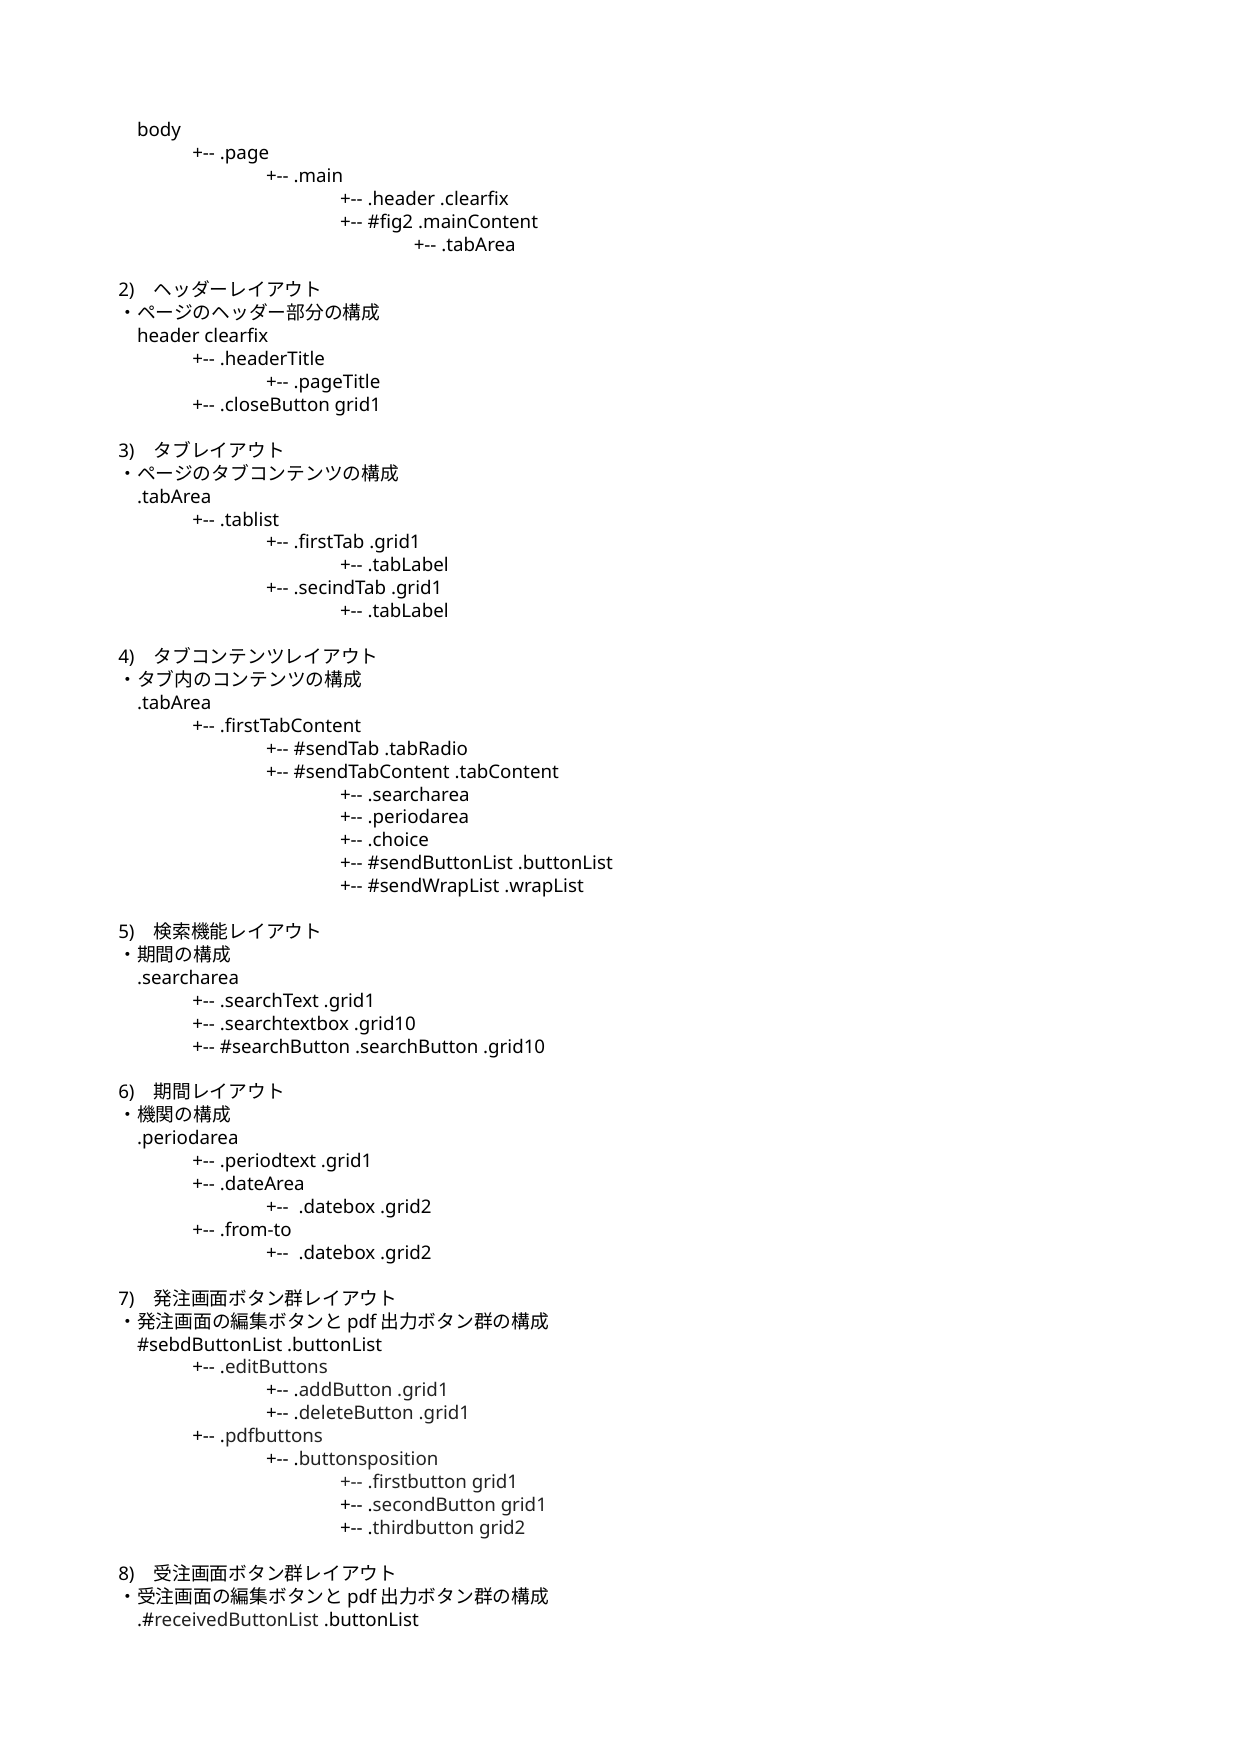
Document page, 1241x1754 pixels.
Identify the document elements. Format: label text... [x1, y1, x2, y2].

text header clearfix [118, 324, 1122, 347]
text +-- .searcharea [118, 783, 1122, 806]
text .searcharea [118, 966, 1122, 989]
text +-- .secindTab .grid1 [118, 576, 1122, 599]
text +-- .tabArea [118, 233, 1122, 256]
text 8) 受注画面ボタン群レイアウト [118, 1562, 1122, 1585]
text 6) 期間レイアウト [118, 1081, 1122, 1103]
text +-- #sendButtonList .buttonList [118, 851, 1122, 874]
text ・期間の構成 [118, 943, 1122, 966]
text 5) 検索機能レイアウト [118, 920, 1122, 943]
text +-- .searchText .grid1 [118, 989, 1122, 1012]
text +-- .firstbutton grid1 [118, 1470, 1122, 1493]
text +-- .headerTitle [118, 347, 1122, 370]
text body [118, 118, 1122, 141]
text +-- .page [118, 141, 1122, 164]
text 4) タブコンテンツレイアウト [118, 645, 1122, 668]
text +-- .datebox .grid2 [118, 1241, 1122, 1264]
text +-- #sendTab .tabRadio [118, 737, 1122, 760]
text +-- .datebox .grid2 [118, 1195, 1122, 1218]
text 7) 発注画面ボタン群レイアウト [118, 1287, 1122, 1310]
text +-- .thirdbutton grid2 [118, 1516, 1122, 1539]
text +-- .tabLabel [118, 553, 1122, 576]
text +-- .pageTitle [118, 370, 1122, 393]
text +-- .choice [118, 828, 1122, 851]
text +-- #sendWrapList .wrapList [118, 874, 1122, 897]
text +-- .buttonsposition [118, 1447, 1122, 1470]
text +-- .tabLabel [118, 599, 1122, 622]
text ・タブ内のコンテンツの構成 [118, 668, 1122, 691]
text +-- .firstTab .grid1 [118, 531, 1122, 553]
text .tabArea [118, 691, 1122, 714]
text 2) ヘッダーレイアウト [118, 278, 1122, 301]
text .#receivedButtonList .buttonList [118, 1608, 1122, 1631]
text ・発注画面の編集ボタンとpdf出力ボタン群の構成 [118, 1310, 1122, 1333]
text +-- #sendTabContent .tabContent [118, 760, 1122, 783]
text .periodarea [118, 1126, 1122, 1149]
text +-- .from-to [118, 1218, 1122, 1241]
text ・ページのヘッダー部分の構成 [118, 301, 1122, 324]
text +-- #fig2 .mainContent [118, 210, 1122, 233]
text ・機関の構成 [118, 1103, 1122, 1126]
text +-- .secondButton grid1 [118, 1493, 1122, 1516]
text +-- .searchtextbox .grid10 [118, 1012, 1122, 1035]
text .tabArea [118, 485, 1122, 508]
text +-- .periodtext .grid1 [118, 1149, 1122, 1172]
text ・受注画面の編集ボタンとpdf出力ボタン群の構成 [118, 1585, 1122, 1608]
text +-- .addButton .grid1 [118, 1378, 1122, 1401]
text +-- .periodarea [118, 806, 1122, 828]
text 3) タブレイアウト [118, 439, 1122, 462]
text +-- .closeButton grid1 [118, 393, 1122, 416]
text +-- .firstTabContent [118, 714, 1122, 737]
text +-- .deleteButton .grid1 [118, 1401, 1122, 1424]
text +-- .editButtons [118, 1356, 1122, 1378]
text +-- #searchButton .searchButton .grid10 [118, 1035, 1122, 1058]
text +-- .tablist [118, 508, 1122, 531]
text +-- .dateArea [118, 1172, 1122, 1195]
text #sebdButtonList .buttonList [118, 1333, 1122, 1356]
text ・ページのタブコンテンツの構成 [118, 462, 1122, 485]
text +-- .main [118, 164, 1122, 187]
text +-- .header .clearfix [118, 187, 1122, 210]
text +-- .pdfbuttons [118, 1424, 1122, 1447]
